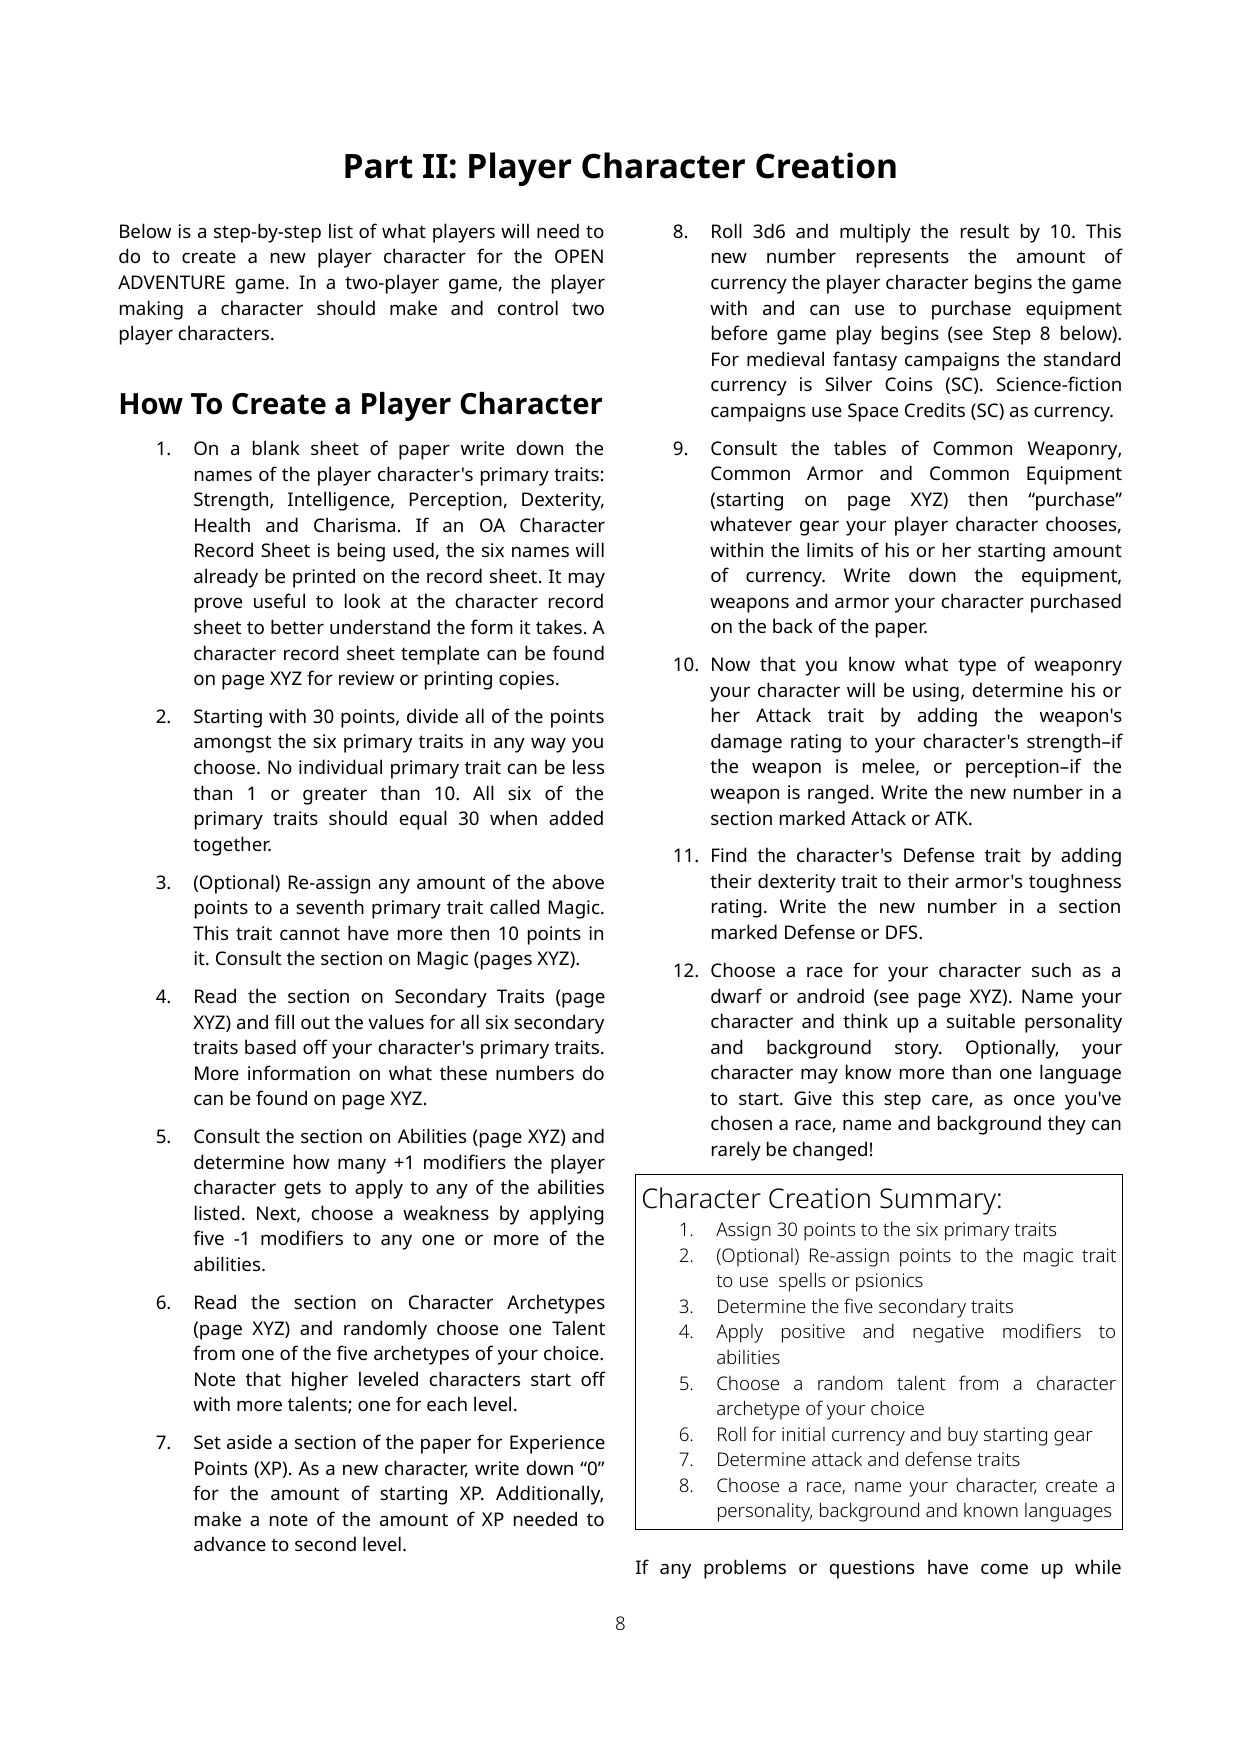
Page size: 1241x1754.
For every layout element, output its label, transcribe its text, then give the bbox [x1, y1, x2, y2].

text Below is a step-by-step list of what players will need to do to create a new player character for the OPEN ADVENTURE game. In a two-player game, the player making a character should make and control two player characters. [118, 218, 605, 346]
list Consult the section on Abilities (page XYZ) and determine how many +1 modifiers the player character gets to apply to any of the abilities listed. Next, choose a weakness by applying five -1 modifiers to any one or more of the abilities. [156, 1124, 605, 1277]
list On a blank sheet of paper write down the names of the player character's primary traits: Strength, Intelligence, Perception, Dexterity, Health and Charisma. If an OA Character Record Sheet is being used, the six names will already be printed on the record sheet. It may prove useful to look at the character record sheet to better understand the form it takes. A character record sheet template can be found on page XYZ for review or printing copies. [156, 436, 605, 691]
list Read the section on Secondary Traits (page XYZ) and fill out the values for all six secondary traits based off your character's primary traits. More information on what these numbers do can be found on page XYZ. [156, 983, 605, 1111]
text If any problems or questions have come up while [635, 1530, 1122, 1580]
list Now that you know what type of weaponry your character will be using, determine his or her Attack trait by adding the weapon's damage rating to your character's strength–if the weapon is melee, or perception–if the weapon is ranged. Write the new number in a section marked Attack or ATK. [673, 652, 1122, 830]
list (Optional) Re-assign any amount of the above points to a seventh primary trait called Magic. This trait cannot have more then 10 points in it. Consult the section on Magic (pages XYZ). [156, 869, 605, 971]
list Starting with 30 points, divide all of the points amongst the six primary traits in any way you choose. No individual primary trait can be less than 1 or greater than 10. All six of the primary traits should equal 30 when added together. [156, 703, 605, 856]
list Set aside a section of the paper for Experience Points (XP). As a new character, write down “0” for the amount of starting XP. Additionally, make a note of the amount of XP needed to advance to second level. [156, 1429, 605, 1557]
list Read the section on Character Archetypes (page XYZ) and randomly choose one Talent from one of the five archetypes of your choice. Note that higher leveled characters start off with more talents; one for each level. [156, 1289, 605, 1417]
table_header Character Creation Summary: Assign 30 points to the six primary traits (Optional) Re-assign points to the magic trait to use spells or psionics Determine the five secondary traits Apply positive and negative modifiers to abilities Choose a random talent from a character archetype of your choice Roll for initial currency and buy starting gear Determine attack and defense traits Choose a race, name your character, create a personality, background and known languages [636, 1175, 1122, 1529]
list Find the character's Defense trait by adding their dexterity trait to their armor's toughness rating. Write the new number in a section marked Defense or DFS. [673, 843, 1122, 945]
list Consult the tables of Common Weaponry, Common Armor and Common Equipment (starting on page XYZ) then “purchase” whatever gear your player character chooses, within the limits of his or her starting amount of currency. Write down the equipment, weapons and armor your character purchased on the back of the paper. [673, 435, 1122, 639]
list Roll 3d6 and multiply the result by 10. This new number represents the amount of currency the player character begins the game with and can use to purchase equipment before game play begins (see Step 8 below). For medieval fantasy campaigns the standard currency is Silver Coins (SC). Science-fiction campaigns use Space Credits (SC) as currency. [673, 218, 1122, 422]
list Choose a race for your character such as a dwarf or android (see page XYZ). Name your character and think up a suitable personality and background story. Optionally, your character may know more than one language to start. Give this step care, as once you've chosen a race, name and background they can rarely be changed! [673, 957, 1122, 1162]
subtitle How To Create a Player Character [118, 383, 605, 423]
